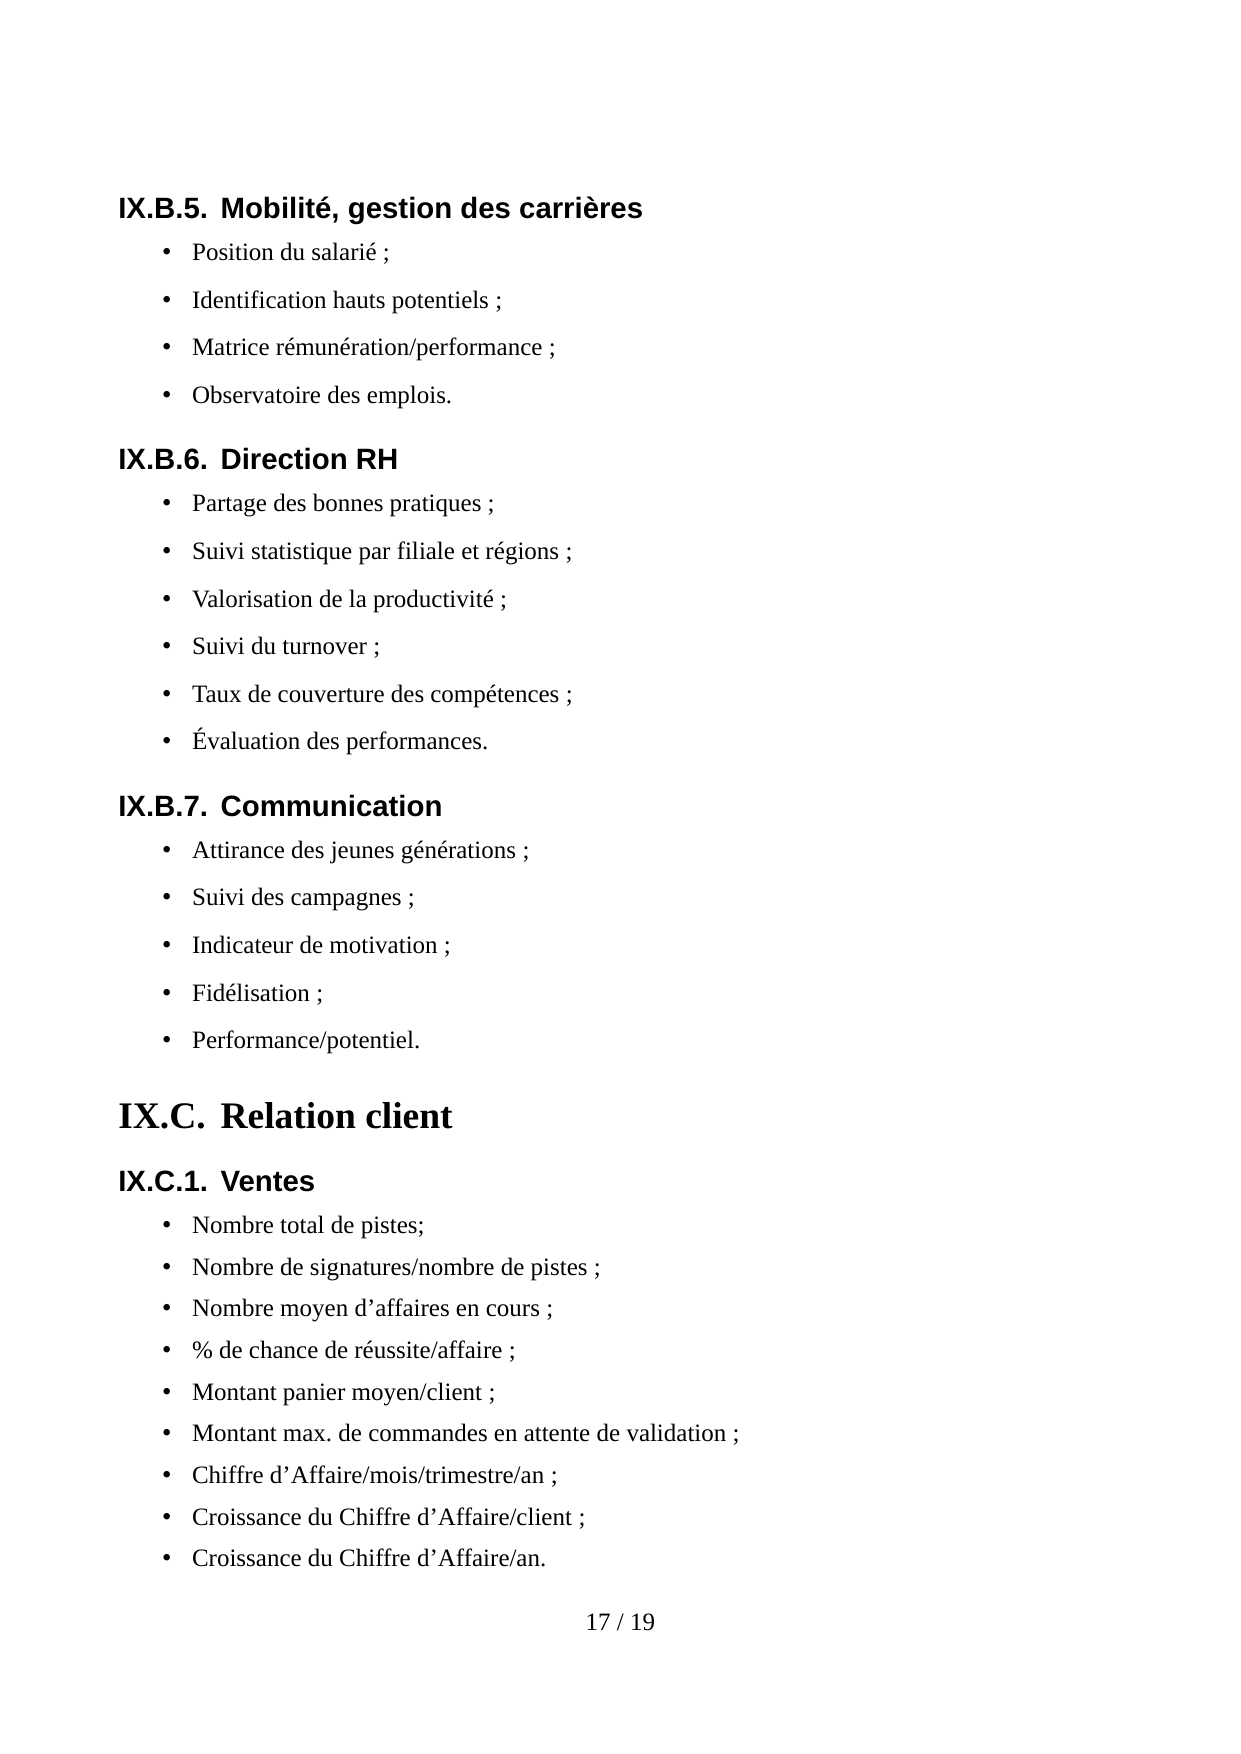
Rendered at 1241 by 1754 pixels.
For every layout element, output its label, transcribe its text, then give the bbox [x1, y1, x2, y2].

list Observatoire des emplois. [162, 380, 1122, 409]
list Valorisation de la productivité ; [162, 584, 1122, 612]
list Fidélisation ; [162, 978, 1122, 1006]
list Performance/potentiel. [162, 1025, 1122, 1054]
list Suivi du turnover ; [162, 631, 1122, 660]
list Nombre total de pistes; [162, 1210, 1122, 1239]
list Chiffre d’Affaire/mois/trimestre/an ; [162, 1460, 1122, 1489]
list Montant panier moyen/client ; [162, 1377, 1122, 1406]
list Croissance du Chiffre d’Affaire/client ; [162, 1502, 1122, 1531]
list Attirance des jeunes générations ; [162, 835, 1122, 864]
list Nombre de signatures/nombre de pistes ; [162, 1252, 1122, 1281]
list Croissance du Chiffre d’Affaire/an. [162, 1543, 1122, 1572]
list Matrice rémunération/performance ; [162, 332, 1122, 361]
list % de chance de réussite/affaire ; [162, 1335, 1122, 1364]
subtitle Relation client [118, 1094, 1122, 1137]
list Position du salarié ; [162, 237, 1122, 266]
list Suivi des campagnes ; [162, 882, 1122, 911]
list Identification hauts potentiels ; [162, 285, 1122, 313]
list Nombre moyen d’affaires en cours ; [162, 1293, 1122, 1322]
list Indicateur de motivation ; [162, 930, 1122, 959]
list Taux de couverture des compétences ; [162, 679, 1122, 708]
subtitle Communication [118, 789, 1122, 822]
list Partage des bonnes pratiques ; [162, 488, 1122, 517]
subtitle Direction RH [118, 442, 1122, 476]
subtitle Ventes [118, 1164, 1122, 1198]
list Évaluation des performances. [162, 726, 1122, 755]
subtitle Mobilité, gestion des carrières [118, 191, 1122, 225]
list Suivi statistique par filiale et régions ; [162, 536, 1122, 565]
list Montant max. de commandes en attente de validation ; [162, 1418, 1122, 1447]
